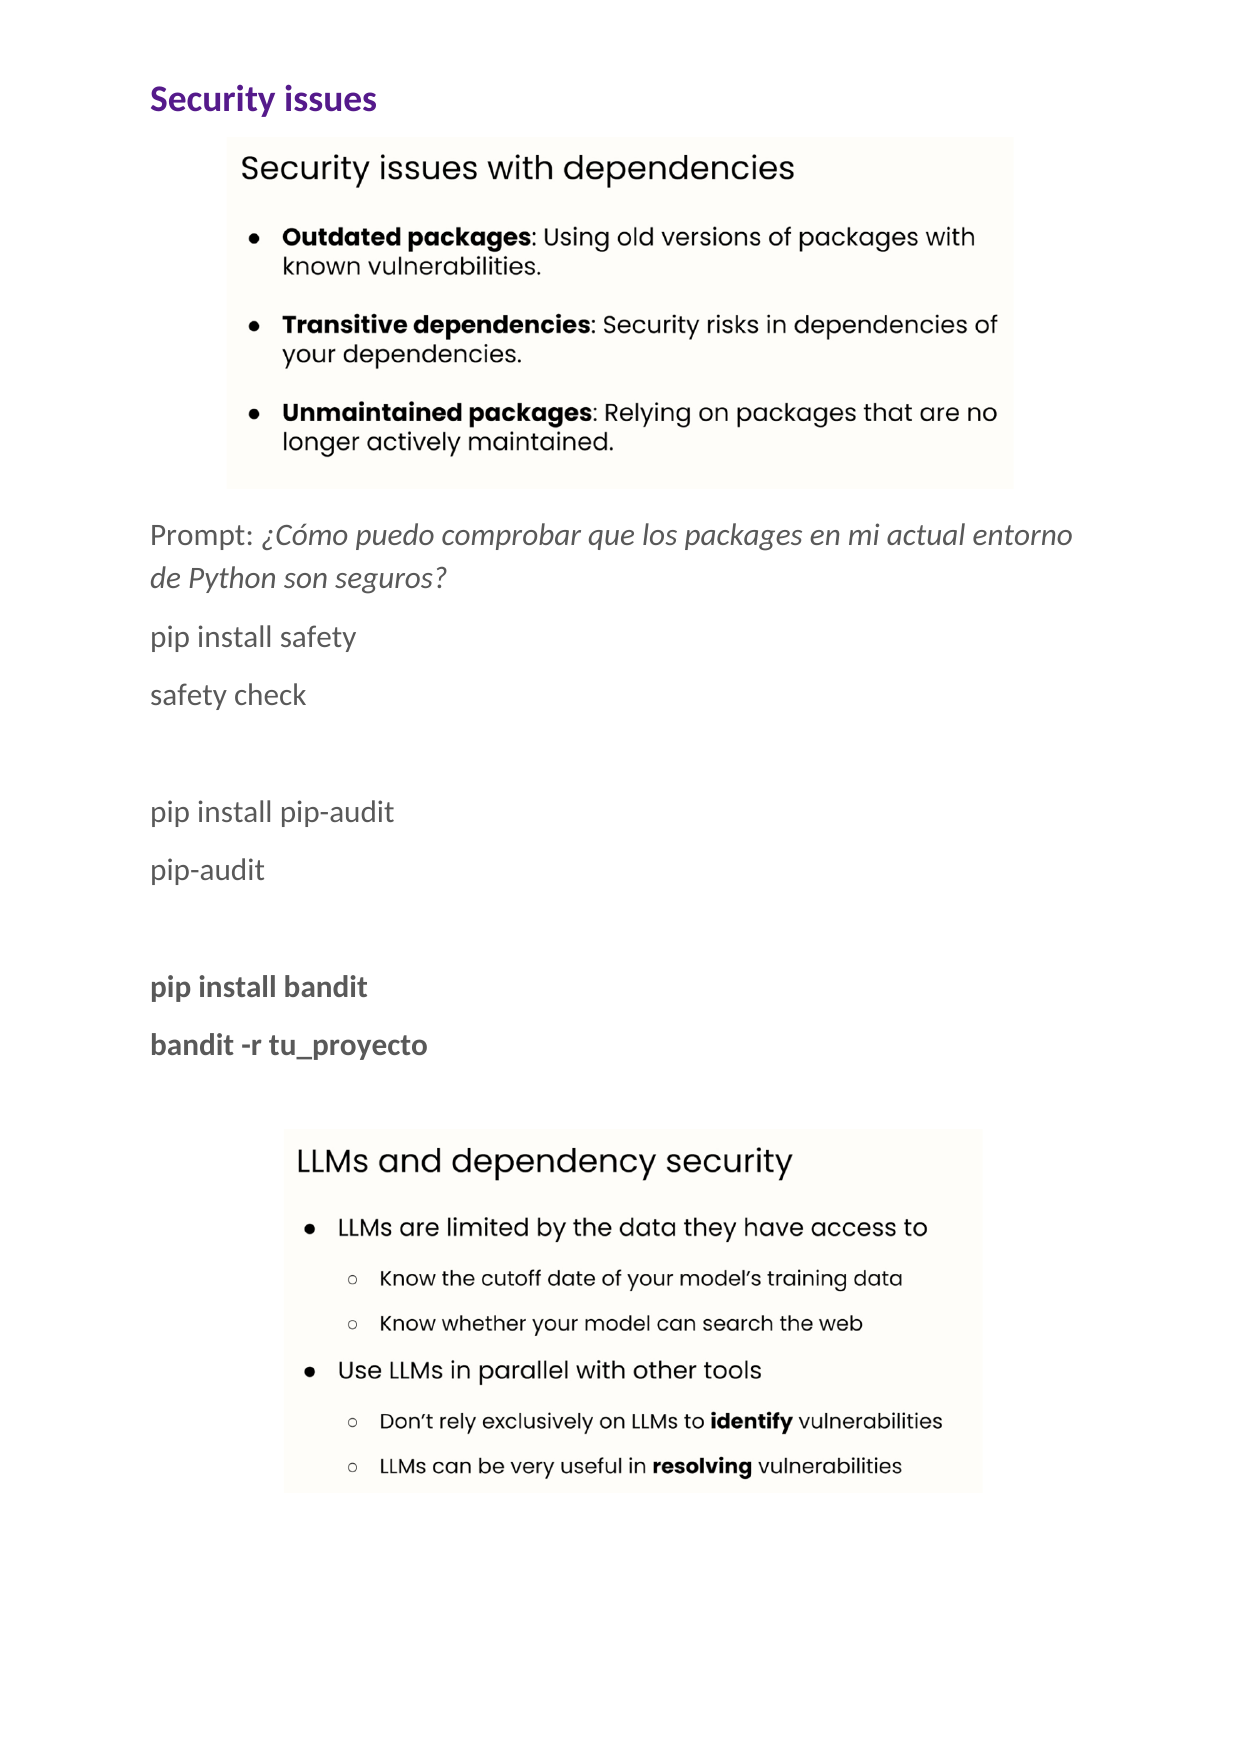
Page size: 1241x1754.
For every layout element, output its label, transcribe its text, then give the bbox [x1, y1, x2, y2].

text pip install bandit [150, 967, 1090, 1005]
picture [283, 1129, 983, 1493]
subtitle Security issues [150, 75, 1090, 121]
picture [226, 137, 1014, 489]
text safety check [150, 675, 1090, 713]
text pip install safety [150, 617, 1090, 655]
text pip-audit [150, 850, 1090, 888]
text bandit -r tu_proyecto [150, 1025, 1090, 1063]
text pip install pip-audit [150, 792, 1090, 830]
text Prompt: ¿Cómo puedo comprobar que los packages en mi actual entorno de Python son seguros? [150, 487, 1090, 597]
